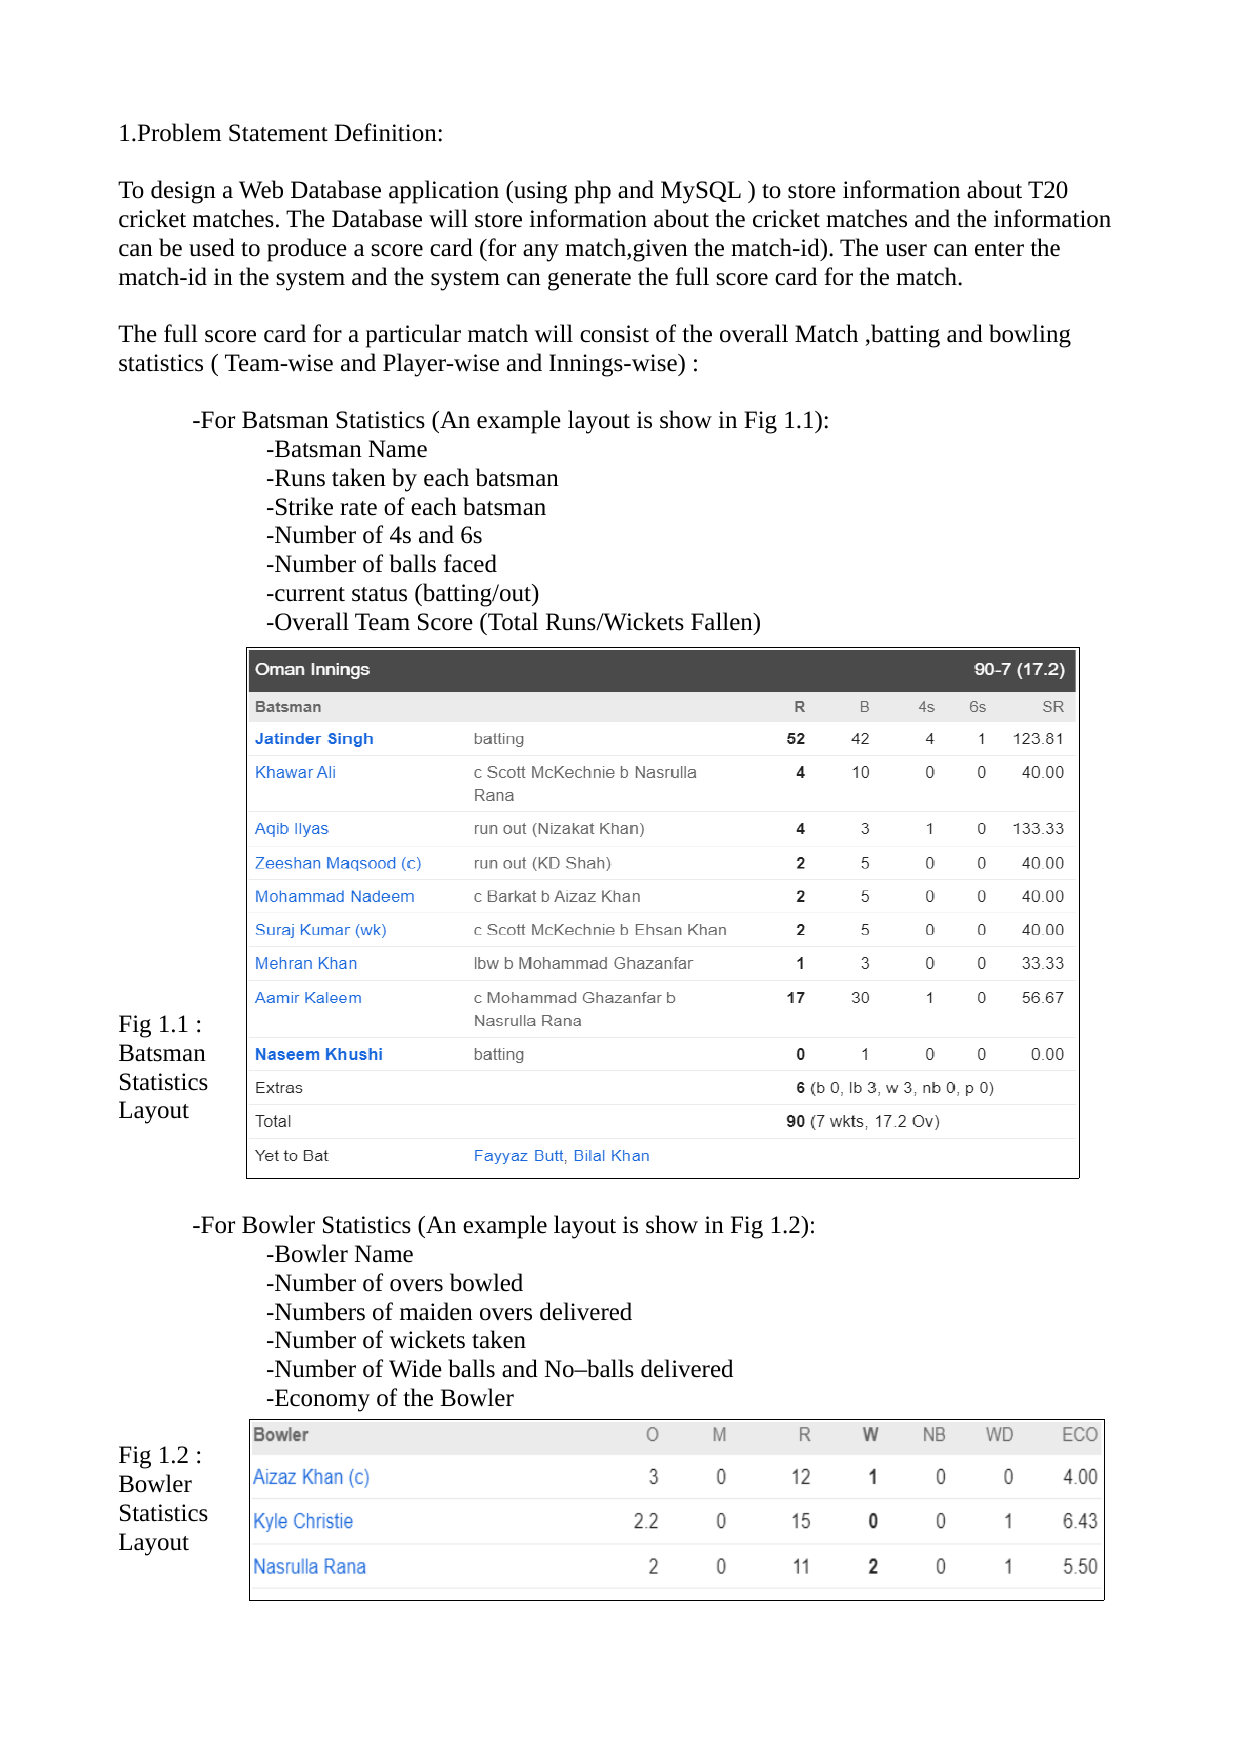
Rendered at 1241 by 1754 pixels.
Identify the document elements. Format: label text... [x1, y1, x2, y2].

text -Batsman Name [118, 434, 1122, 463]
text -Number of 4s and 6s [118, 521, 1122, 549]
text [1080, 1009, 1122, 1124]
picture [252, 1422, 1102, 1597]
text Fig 1.1 : Batsman Statistics Layout [118, 1009, 246, 1124]
text The full score card for a particular match will consist of the overall Match ,batting and bowling statistics ( Team-wise and Player-wise and Innings-wise) : [118, 319, 1122, 377]
text -Number of Wide balls and No–balls delivered [118, 1354, 1122, 1383]
text -Numbers of maiden overs delivered [118, 1297, 1122, 1326]
text 1.Problem Statement Definition: [118, 118, 1122, 147]
picture [248, 650, 1076, 1176]
text -Runs taken by each batsman [118, 463, 1122, 492]
text -For Batsman Statistics (An example layout is show in Fig 1.1): [118, 406, 1122, 434]
text -Number of wickets taken [118, 1326, 1122, 1354]
text -Economy of the Bowler [118, 1383, 1122, 1412]
text -Bowler Name [118, 1239, 1122, 1268]
text -Number of overs bowled [118, 1268, 1122, 1297]
text To design a Web Database application (using php and MySQL ) to store information about T20 cricket matches. The Database will store information about the cricket matches and the information can be used to produce a score card (for any match,given the match-id). The user can enter the match-id in the system and the system can generate the full score card for the match. [118, 176, 1122, 291]
text -Number of balls faced [118, 549, 1122, 578]
text -current status (batting/out) [118, 578, 1122, 607]
text -Overall Team Score (Total Runs/Wickets Fallen) [118, 607, 1122, 636]
text -For Bowler Statistics (An example layout is show in Fig 1.2): [118, 1211, 1122, 1239]
text [1105, 1441, 1122, 1556]
text Fig 1.2 : Bowler Statistics Layout [118, 1441, 249, 1556]
text -Strike rate of each batsman [118, 492, 1122, 521]
